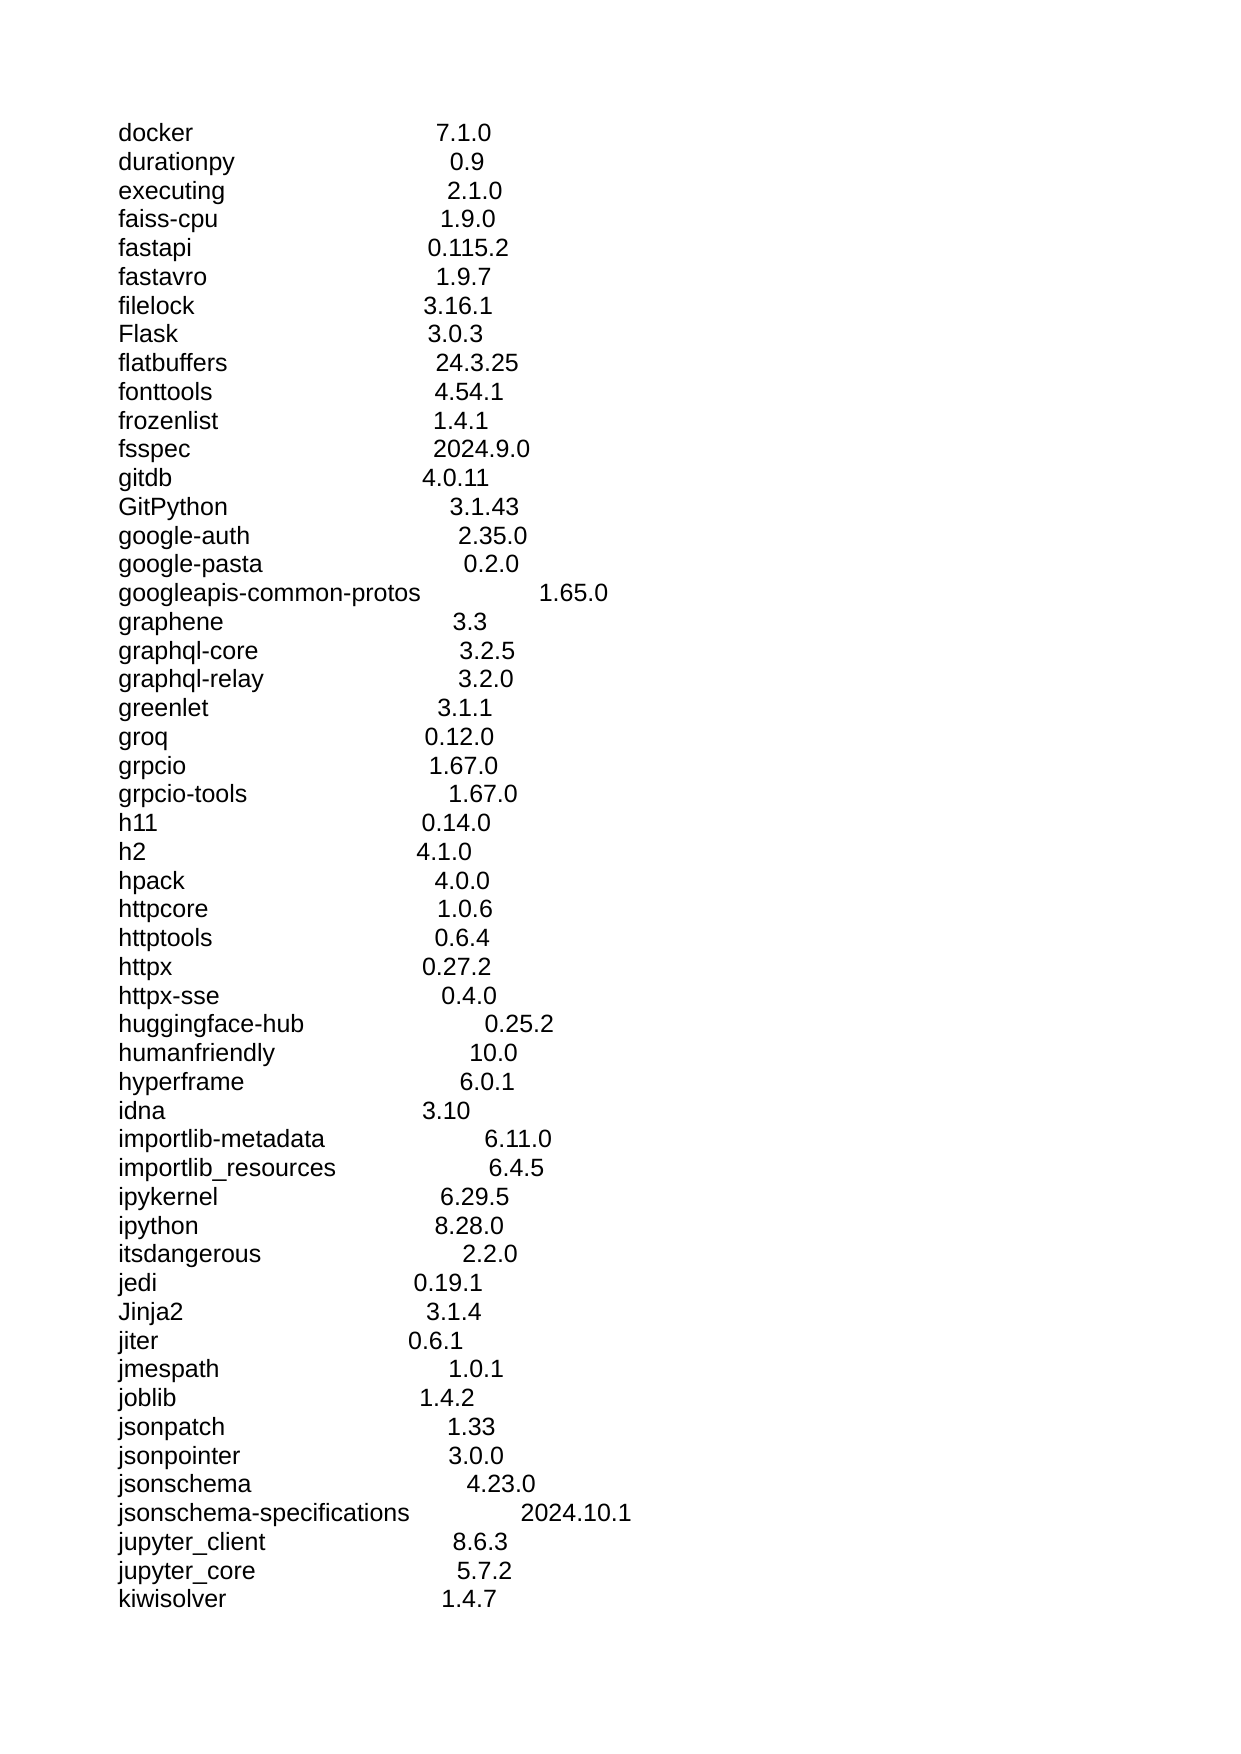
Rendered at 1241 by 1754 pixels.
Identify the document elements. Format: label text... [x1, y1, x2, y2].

text google-auth 2.35.0 [118, 521, 1075, 549]
text faiss-cpu 1.9.0 [118, 204, 1075, 233]
text jupyter_client 8.6.3 [118, 1527, 1075, 1556]
text graphql-core 3.2.5 [118, 636, 1075, 664]
text hpack 4.0.0 [118, 866, 1075, 894]
text huggingface-hub 0.25.2 [118, 1009, 1075, 1038]
text gitdb 4.0.11 [118, 463, 1075, 492]
text frozenlist 1.4.1 [118, 406, 1075, 434]
text jsonpointer 3.0.0 [118, 1441, 1075, 1469]
text Jinja2 3.1.4 [118, 1297, 1075, 1326]
text Flask 3.0.3 [118, 319, 1075, 348]
text itsdangerous 2.2.0 [118, 1239, 1075, 1268]
text jupyter_core 5.7.2 [118, 1556, 1075, 1584]
text fastavro 1.9.7 [118, 262, 1075, 291]
text executing 2.1.0 [118, 176, 1075, 204]
text httpx-sse 0.4.0 [118, 981, 1075, 1009]
text googleapis-common-protos 1.65.0 [118, 578, 1075, 607]
text joblib 1.4.2 [118, 1383, 1075, 1412]
text durationpy 0.9 [118, 147, 1075, 176]
text fastapi 0.115.2 [118, 233, 1075, 262]
text httpcore 1.0.6 [118, 894, 1075, 923]
text jsonschema 4.23.0 [118, 1469, 1075, 1498]
text humanfriendly 10.0 [118, 1038, 1075, 1067]
text GitPython 3.1.43 [118, 492, 1075, 521]
text h11 0.14.0 [118, 808, 1075, 837]
text jsonpatch 1.33 [118, 1412, 1075, 1441]
text jmespath 1.0.1 [118, 1354, 1075, 1383]
text importlib-metadata 6.11.0 [118, 1124, 1075, 1153]
text jedi 0.19.1 [118, 1268, 1075, 1297]
text grpcio 1.67.0 [118, 751, 1075, 779]
text greenlet 3.1.1 [118, 693, 1075, 722]
text ipykernel 6.29.5 [118, 1182, 1075, 1211]
text filelock 3.16.1 [118, 291, 1075, 319]
text grpcio-tools 1.67.0 [118, 779, 1075, 808]
text graphql-relay 3.2.0 [118, 664, 1075, 693]
text importlib_resources 6.4.5 [118, 1153, 1075, 1182]
text fsspec 2024.9.0 [118, 434, 1075, 463]
text httpx 0.27.2 [118, 952, 1075, 981]
text httptools 0.6.4 [118, 923, 1075, 952]
text flatbuffers 24.3.25 [118, 348, 1075, 377]
text h2 4.1.0 [118, 837, 1075, 866]
text hyperframe 6.0.1 [118, 1067, 1075, 1096]
text google-pasta 0.2.0 [118, 549, 1075, 578]
text graphene 3.3 [118, 607, 1075, 636]
text fonttools 4.54.1 [118, 377, 1075, 406]
text jiter 0.6.1 [118, 1326, 1075, 1354]
text ipython 8.28.0 [118, 1211, 1075, 1239]
text kiwisolver 1.4.7 [118, 1584, 1075, 1613]
text idna 3.10 [118, 1096, 1075, 1124]
text jsonschema-specifications 2024.10.1 [118, 1498, 1075, 1527]
text groq 0.12.0 [118, 722, 1075, 751]
text docker 7.1.0 [118, 118, 1075, 147]
